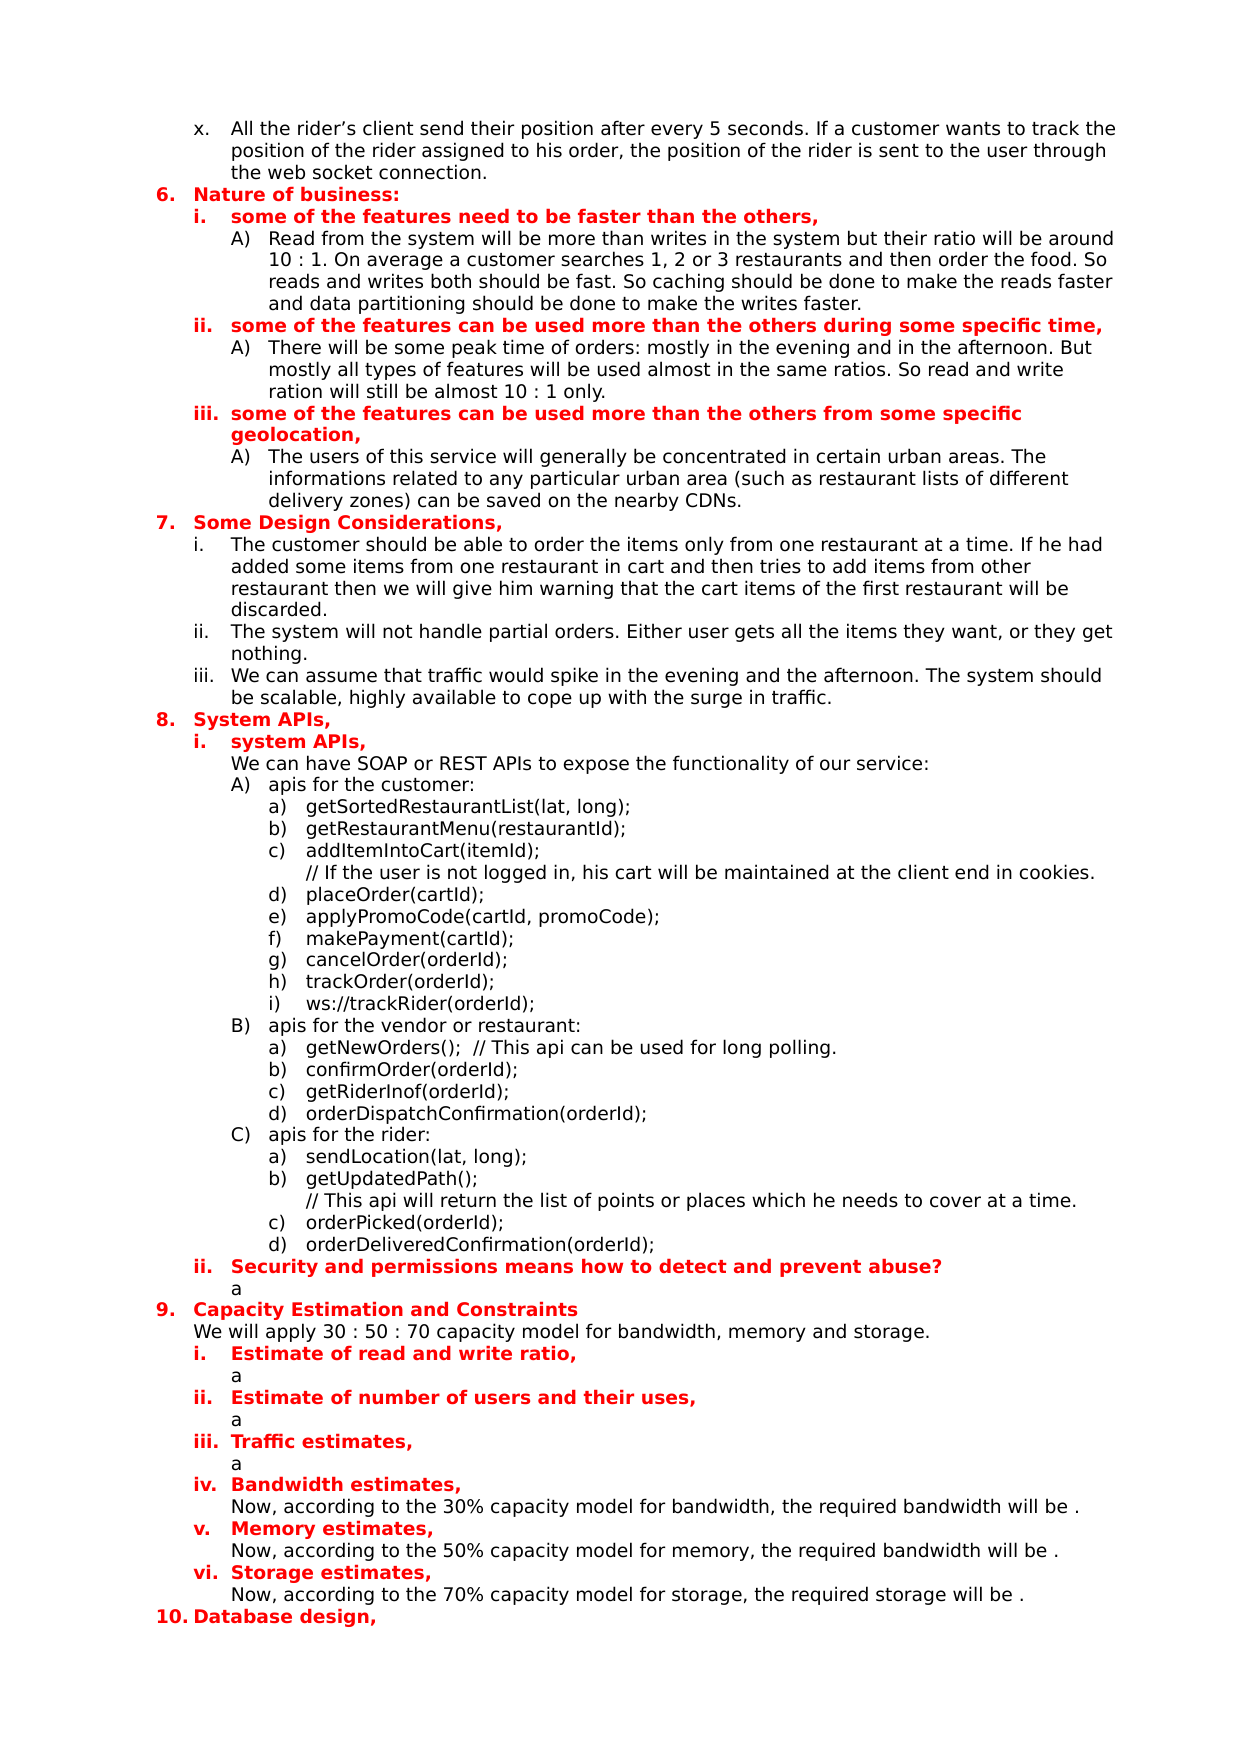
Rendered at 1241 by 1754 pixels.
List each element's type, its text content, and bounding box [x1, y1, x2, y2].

list orderPicked(orderId); [268, 1212, 1122, 1234]
list apis for the rider: [231, 1124, 1122, 1146]
list We can assume that traffic would spike in the evening and the afternoon. The system should be scalable, highly available to cope up with the surge in traffic. [193, 665, 1122, 709]
list a [193, 1365, 1122, 1387]
list // If the user is not logged in, his cart will be maintained at the client end in cookies. [268, 862, 1122, 884]
list ws://trackRider(orderId); [268, 993, 1122, 1015]
list some of the features can be used more than the others during some specific time, [193, 315, 1122, 337]
list a [193, 1277, 1122, 1299]
list Capacity Estimation and Constraints [156, 1299, 1122, 1321]
list Read from the system will be more than writes in the system but their ratio will be around 10 : 1. On average a customer searches 1, 2 or 3 restaurants and then order the food. So reads and writes both should be fast. So caching should be done to make the reads faster and data partitioning should be done to make the writes faster. [231, 227, 1122, 315]
list getUpdatedPath(); [268, 1168, 1122, 1190]
list addItemIntoCart(itemId); [268, 840, 1122, 862]
list system APIs, [193, 731, 1122, 752]
list apis for the vendor or restaurant: [231, 1015, 1122, 1037]
list a [193, 1409, 1122, 1431]
list Some Design Considerations, [156, 512, 1122, 534]
list a [193, 1452, 1122, 1474]
list // This api will return the list of points or places which he needs to cover at a time. [268, 1190, 1122, 1212]
list Database design, [156, 1606, 1122, 1627]
list Now, according to the 50% capacity model for memory, the required bandwidth will be . [193, 1540, 1122, 1562]
list The system will not handle partial orders. Either user gets all the items they want, or they get nothing. [193, 621, 1122, 665]
list apis for the customer: [231, 774, 1122, 796]
list confirmOrder(orderId); [268, 1059, 1122, 1081]
list placeOrder(cartId); [268, 884, 1122, 906]
list Estimate of read and write ratio, [193, 1343, 1122, 1365]
list The customer should be able to order the items only from one restaurant at a time. If he had added some items from one restaurant in cart and then tries to add items from other restaurant then we will give him warning that the cart items of the first restaurant will be discarded. [193, 534, 1122, 621]
list some of the features need to be faster than the others, [193, 206, 1122, 227]
list Now, according to the 30% capacity model for bandwidth, the required bandwidth will be . [193, 1496, 1122, 1518]
list cancelOrder(orderId); [268, 949, 1122, 971]
list All the rider’s client send their position after every 5 seconds. If a customer wants to track the position of the rider assigned to his order, the position of the rider is sent to the user through the web socket connection. [193, 118, 1122, 184]
list The users of this service will generally be concentrated in certain urban areas. The informations related to any particular urban area (such as restaurant lists of different delivery zones) can be saved on the nearby CDNs. [231, 446, 1122, 512]
list makePayment(cartId); [268, 927, 1122, 949]
list We can have SOAP or REST APIs to expose the functionality of our service: [193, 752, 1122, 774]
list Traffic estimates, [193, 1431, 1122, 1452]
list Nature of business: [156, 184, 1122, 206]
list Estimate of number of users and their uses, [193, 1387, 1122, 1409]
list orderDeliveredConfirmation(orderId); [268, 1234, 1122, 1256]
list sendLocation(lat, long); [268, 1146, 1122, 1168]
list getRestaurantMenu(restaurantId); [268, 818, 1122, 840]
list Now, according to the 70% capacity model for storage, the required storage will be . [193, 1584, 1122, 1606]
list Memory estimates, [193, 1518, 1122, 1540]
list getRiderInof(orderId); [268, 1081, 1122, 1102]
list some of the features can be used more than the others from some specific geolocation, [193, 402, 1122, 446]
list Security and permissions means how to detect and prevent abuse? [193, 1256, 1122, 1277]
list Storage estimates, [193, 1562, 1122, 1584]
list getSortedRestaurantList(lat, long); [268, 796, 1122, 818]
list System APIs, [156, 709, 1122, 731]
list Bandwidth estimates, [193, 1474, 1122, 1496]
list There will be some peak time of orders: mostly in the evening and in the afternoon. But mostly all types of features will be used almost in the same ratios. So read and write ration will still be almost 10 : 1 only. [231, 337, 1122, 402]
list applyPromoCode(cartId, promoCode); [268, 906, 1122, 927]
list trackOrder(orderId); [268, 971, 1122, 993]
list We will apply 30 : 50 : 70 capacity model for bandwidth, memory and storage. [156, 1321, 1122, 1343]
list orderDispatchConfirmation(orderId); [268, 1102, 1122, 1124]
list getNewOrders(); // This api can be used for long polling. [268, 1037, 1122, 1059]
